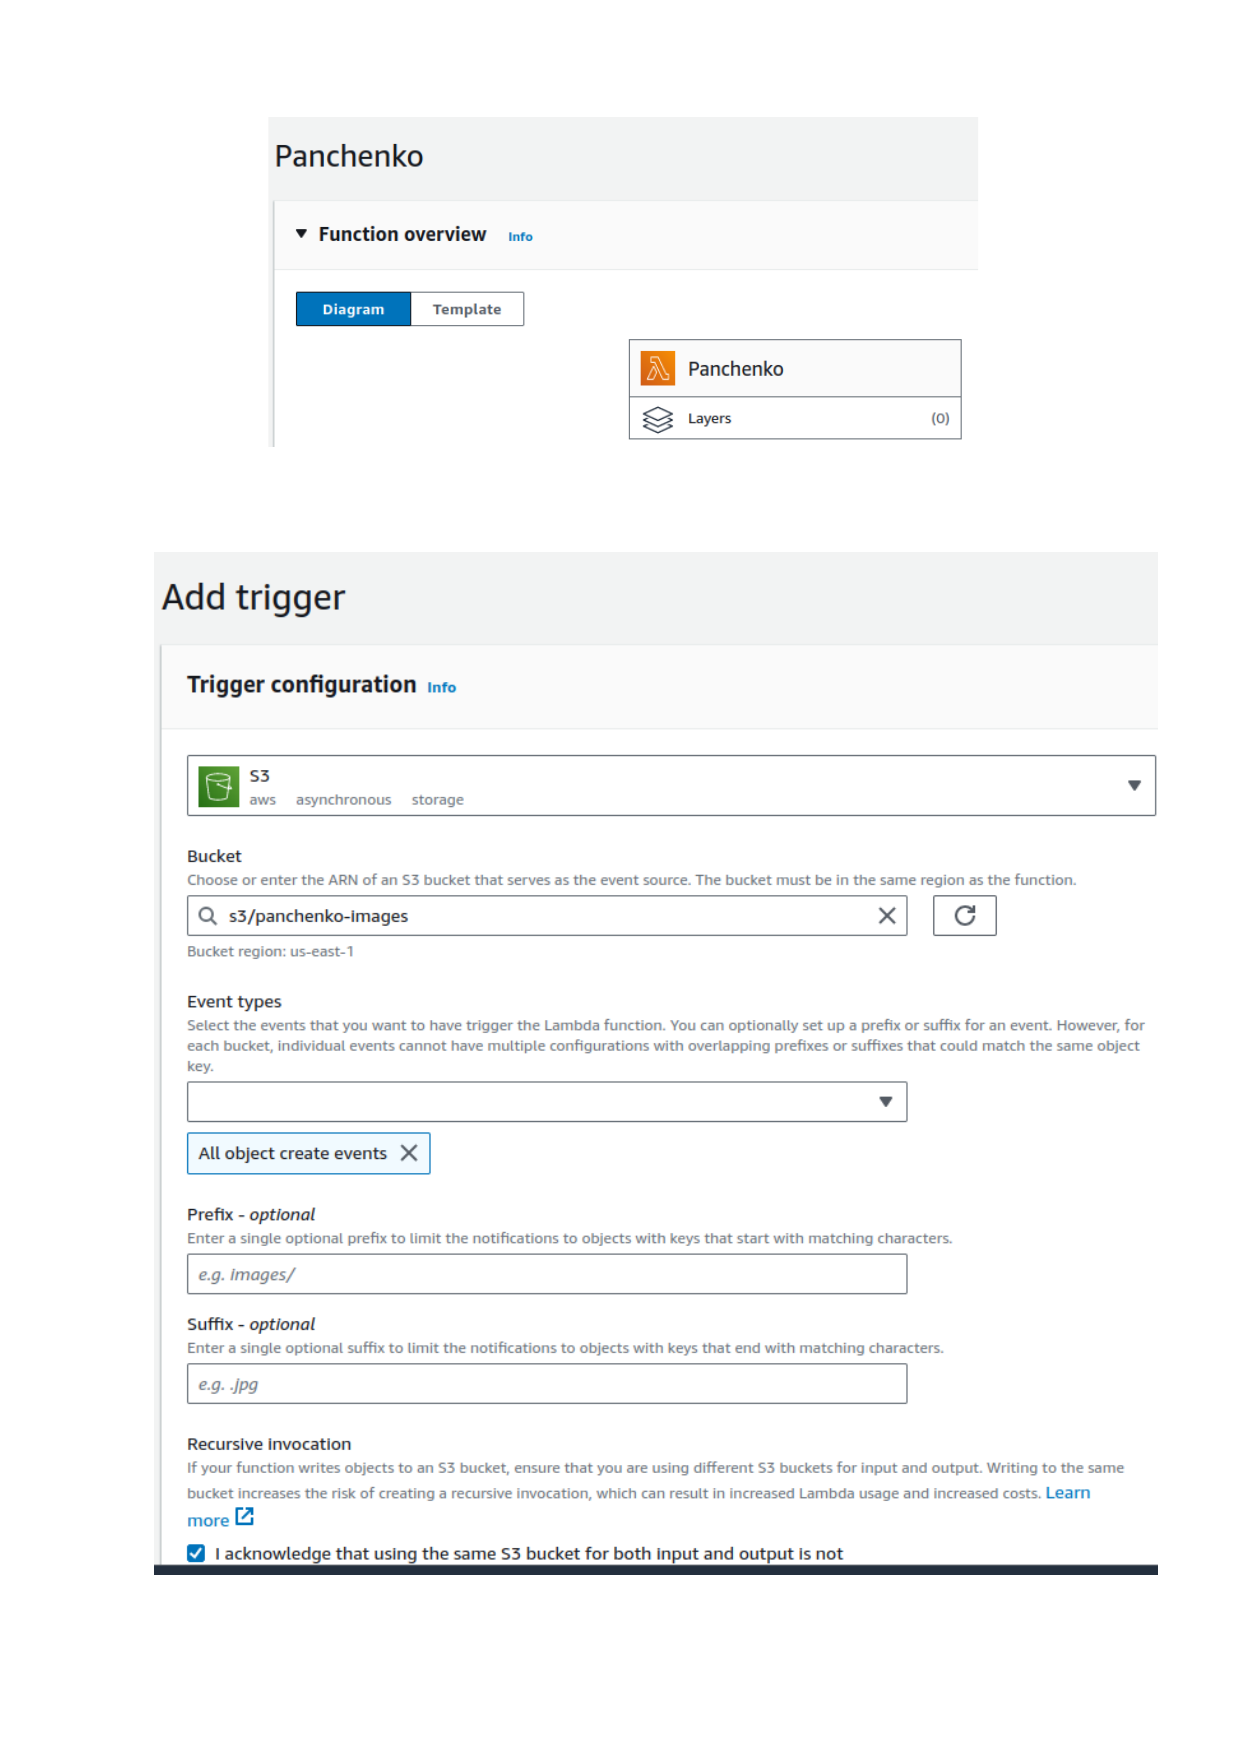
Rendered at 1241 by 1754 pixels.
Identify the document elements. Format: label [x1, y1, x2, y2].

picture [268, 117, 979, 447]
picture [154, 552, 1158, 1575]
